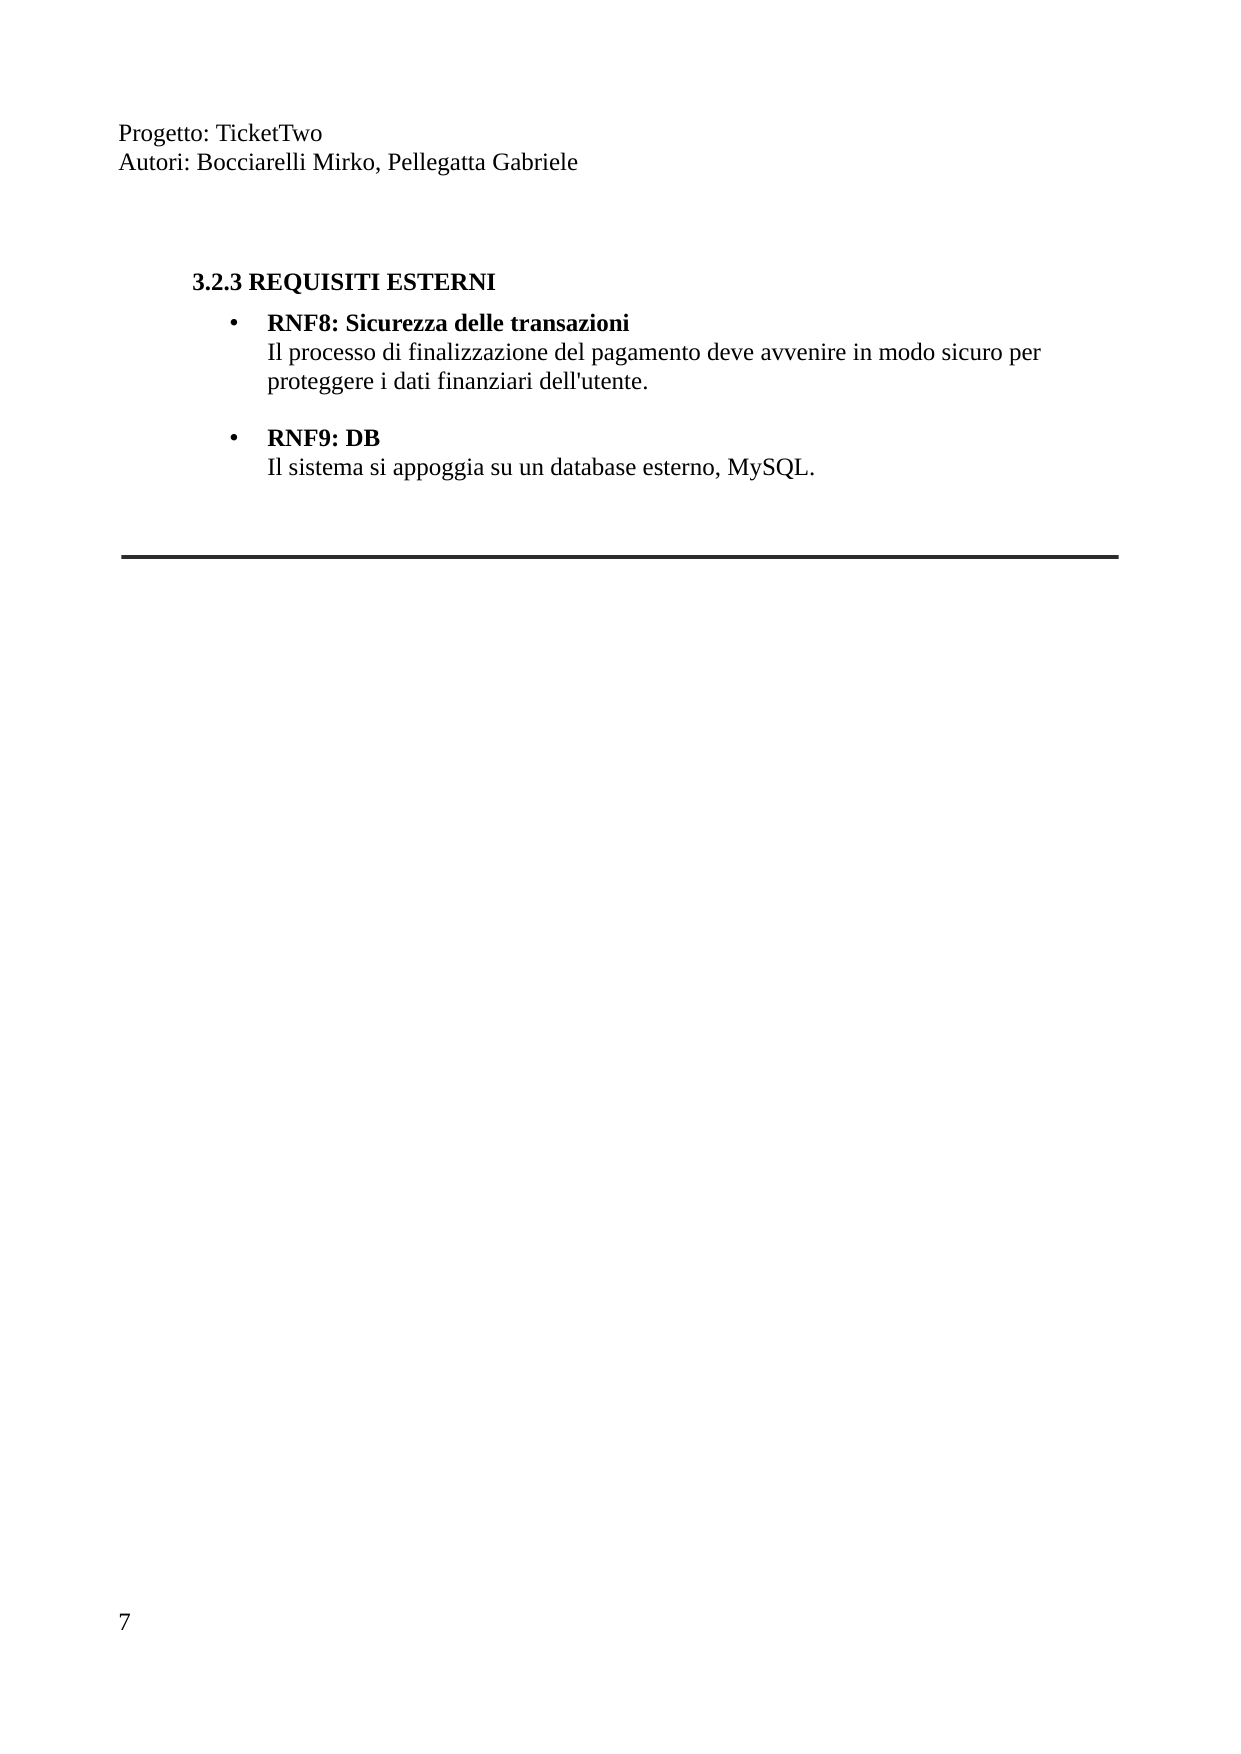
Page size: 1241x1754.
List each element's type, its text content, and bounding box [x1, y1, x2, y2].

list RNF9: DB [229, 423, 1122, 452]
picture [121, 555, 1119, 559]
subtitle 3.2.3 REQUISITI ESTERNI [118, 267, 1122, 296]
list Il sistema si appoggia su un database esterno, MySQL. [229, 452, 1122, 481]
list RNF8: Sicurezza delle transazioni [229, 308, 1122, 337]
list Il processo di finalizzazione del pagamento deve avvenire in modo sicuro per proteggere i dati finanziari dell'utente. [229, 337, 1122, 395]
